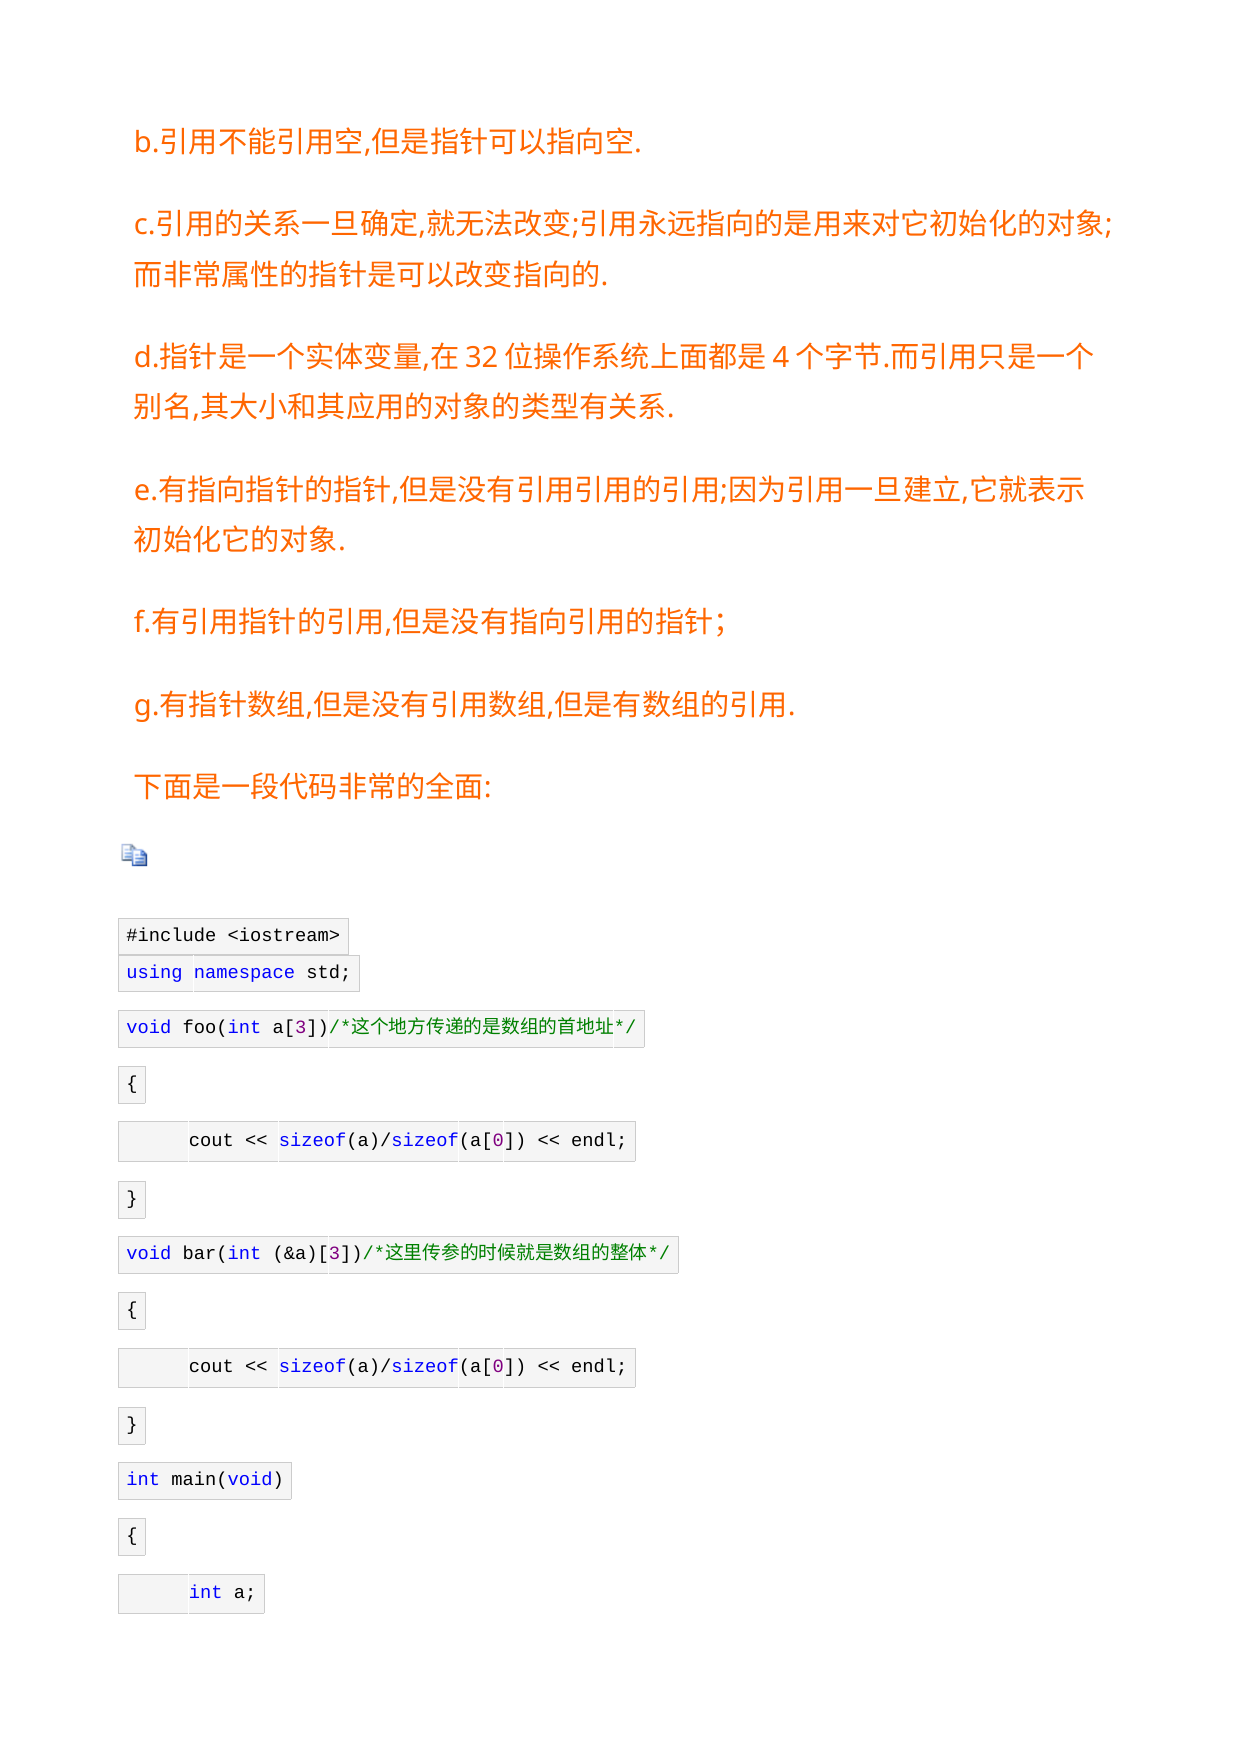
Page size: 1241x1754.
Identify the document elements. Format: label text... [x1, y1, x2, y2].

text d.指针是一个实体变量,在32位操作系统上面都是4个字节.而引用只是一个别名,其大小和其应用的对象的类型有关系. [134, 333, 1106, 426]
text b.引用不能引用空,但是指针可以指向空. [134, 118, 1106, 161]
text [146, 1518, 1122, 1555]
text 下面是一段代码非常的全面: [134, 763, 1106, 806]
text [292, 1462, 1122, 1499]
text int a; [119, 1575, 264, 1613]
text [636, 1347, 1122, 1387]
text [645, 1010, 1122, 1047]
text void bar(int (&a)[3])/*这里传参的时候就是数组的整体*/ [119, 1237, 678, 1273]
text [265, 1573, 1122, 1613]
text g.有指针数组,但是没有引用数组,但是有数组的引用. [134, 681, 1106, 723]
text { [119, 1067, 145, 1103]
text void foo(int a[3])/*这个地方传递的是数组的首地址*/ [119, 1011, 644, 1047]
text [146, 1407, 1122, 1444]
text e.有指向指针的指针,但是没有引用引用的引用;因为引用一旦建立,它就表示初始化它的对象. [134, 466, 1106, 559]
text cout << sizeof(a)/sizeof(a[0]) << endl; [119, 1349, 635, 1387]
text [146, 1181, 1122, 1218]
text } [119, 1408, 145, 1444]
text [679, 1236, 1122, 1273]
text } [119, 1182, 145, 1218]
text [636, 1121, 1122, 1161]
text [349, 917, 1122, 954]
text int main(void) [119, 1463, 291, 1499]
text { [119, 1293, 145, 1329]
text [146, 1292, 1122, 1329]
text c.引用的关系一旦确定,就无法改变;引用永远指向的是用来对它初始化的对象;而非常属性的指针是可以改变指向的. [134, 200, 1106, 293]
text #include <iostream> [119, 919, 348, 954]
text f.有引用指针的引用,但是没有指向引用的指针； [134, 599, 1106, 641]
text using namespace std; [119, 956, 359, 991]
text [146, 1066, 1122, 1103]
picture [118, 837, 153, 872]
text cout << sizeof(a)/sizeof(a[0]) << endl; [119, 1122, 635, 1161]
text { [119, 1519, 145, 1555]
text [360, 954, 1122, 992]
